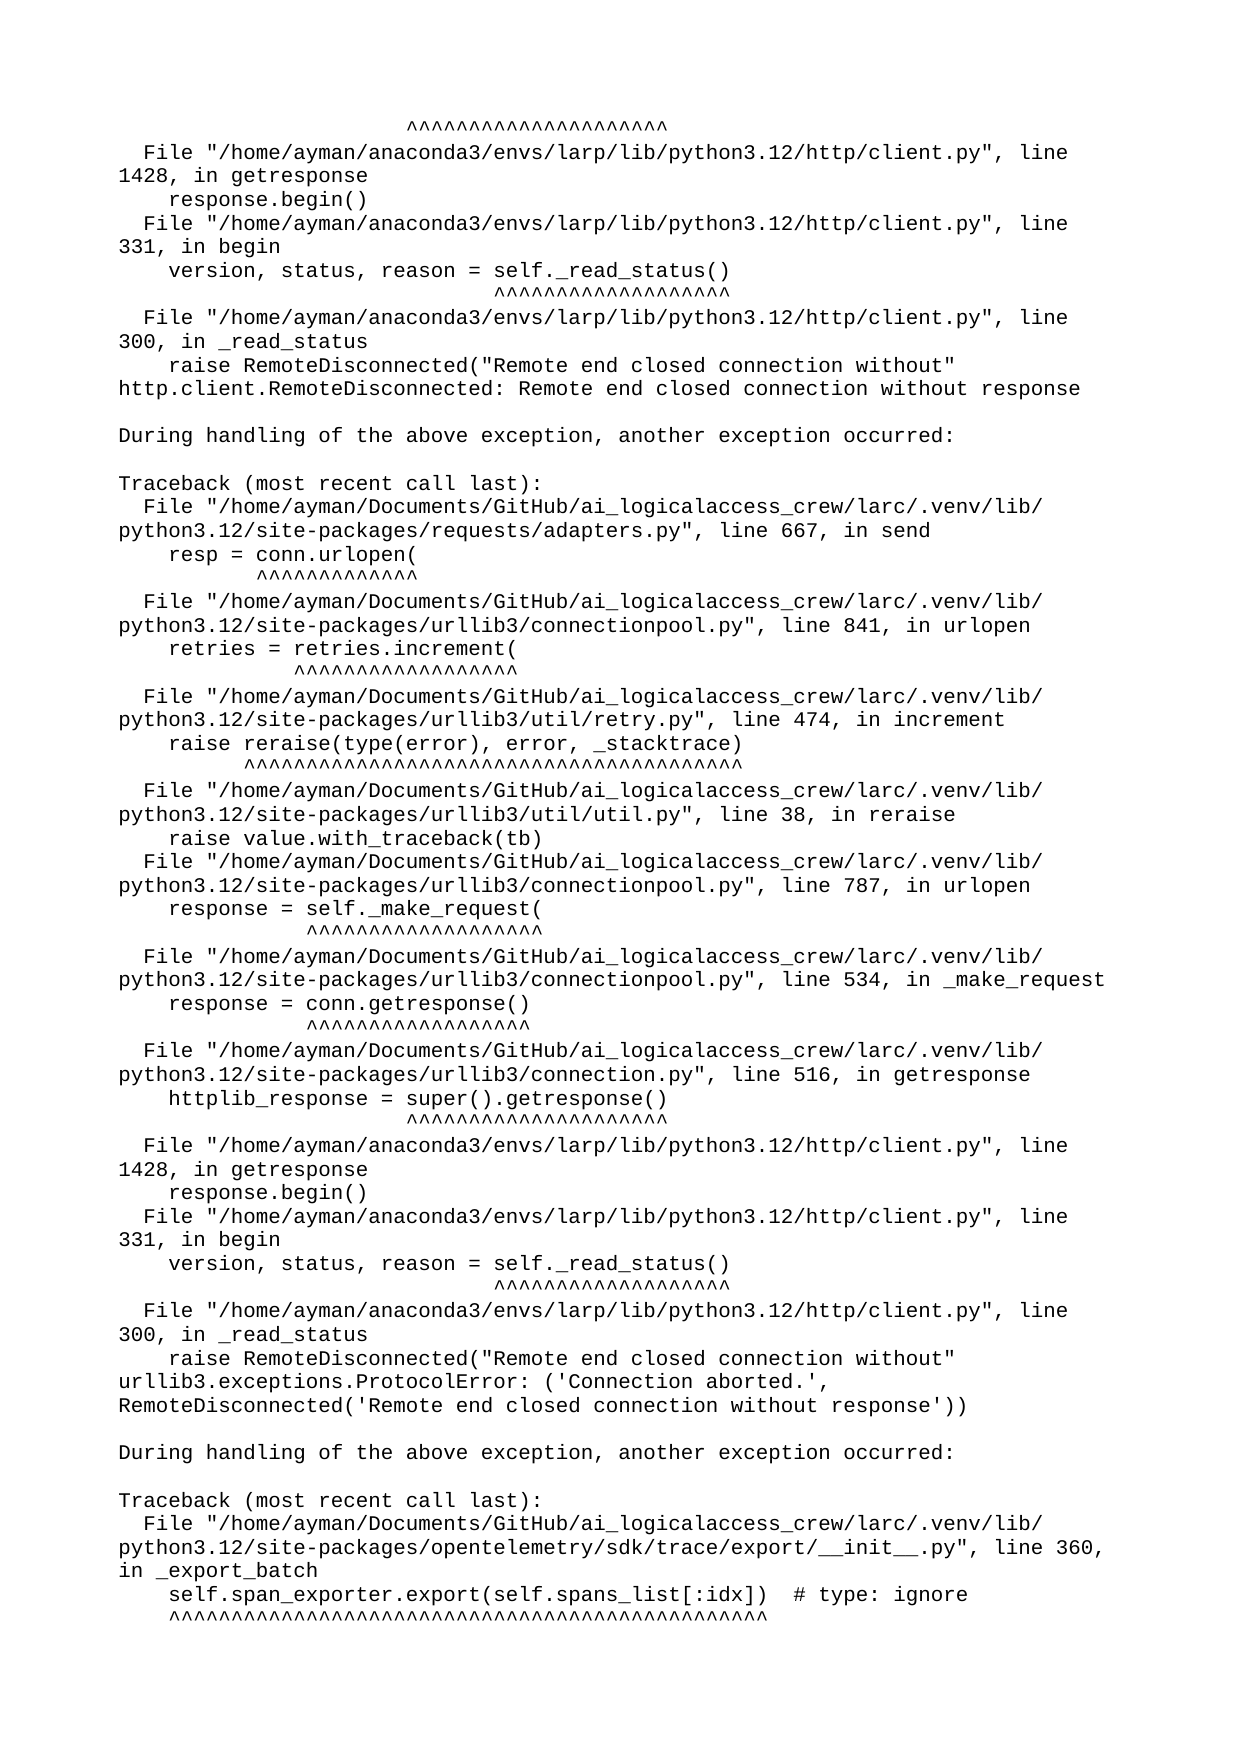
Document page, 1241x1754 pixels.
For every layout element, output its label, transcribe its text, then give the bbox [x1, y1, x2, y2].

text File "/home/ayman/Documents/GitHub/ai_logicalaccess_crew/larc/.venv/lib/python3.12/site-packages/urllib3/connectionpool.py", line 787, in urlopen [118, 851, 1122, 898]
text raise reraise(type(error), error, _stacktrace) [118, 733, 1122, 757]
text During handling of the above exception, another exception occurred: [118, 1442, 1122, 1466]
text File "/home/ayman/Documents/GitHub/ai_logicalaccess_crew/larc/.venv/lib/python3.12/site-packages/urllib3/connectionpool.py", line 841, in urlopen [118, 591, 1122, 638]
text File "/home/ayman/anaconda3/envs/larp/lib/python3.12/http/client.py", line 300, in _read_status [118, 307, 1122, 354]
text File "/home/ayman/anaconda3/envs/larp/lib/python3.12/http/client.py", line 1428, in getresponse [118, 142, 1122, 189]
text Traceback (most recent call last): [118, 1489, 1122, 1513]
text version, status, reason = self._read_status() [118, 1253, 1122, 1277]
text self.span_exporter.export(self.spans_list[:idx]) # type: ignore [118, 1584, 1122, 1608]
text raise RemoteDisconnected("Remote end closed connection without" [118, 1348, 1122, 1371]
text File "/home/ayman/Documents/GitHub/ai_logicalaccess_crew/larc/.venv/lib/python3.12/site-packages/urllib3/connection.py", line 516, in getresponse [118, 1040, 1122, 1088]
text Traceback (most recent call last): [118, 473, 1122, 496]
text response = self._make_request( [118, 898, 1122, 922]
text http.client.RemoteDisconnected: Remote end closed connection without response [118, 378, 1122, 402]
text ^^^^^^^^^^^^^^^^^^^ [118, 284, 1122, 307]
text ^^^^^^^^^^^^^^^^^^^^^^^^^^^^^^^^^^^^^^^^ [118, 757, 1122, 780]
text File "/home/ayman/Documents/GitHub/ai_logicalaccess_crew/larc/.venv/lib/python3.12/site-packages/urllib3/util/util.py", line 38, in reraise [118, 780, 1122, 827]
text File "/home/ayman/Documents/GitHub/ai_logicalaccess_crew/larc/.venv/lib/python3.12/site-packages/opentelemetry/sdk/trace/export/__init__.py", line 360, in _export_batch [118, 1513, 1122, 1584]
text During handling of the above exception, another exception occurred: [118, 426, 1122, 449]
text ^^^^^^^^^^^^^^^^^^^^^ [118, 118, 1122, 142]
text version, status, reason = self._read_status() [118, 260, 1122, 284]
text ^^^^^^^^^^^^^^^^^^^ [118, 922, 1122, 946]
text httplib_response = super().getresponse() [118, 1088, 1122, 1111]
text resp = conn.urlopen( [118, 544, 1122, 567]
text File "/home/ayman/anaconda3/envs/larp/lib/python3.12/http/client.py", line 300, in _read_status [118, 1300, 1122, 1348]
text response = conn.getresponse() [118, 993, 1122, 1017]
text ^^^^^^^^^^^^^^^^^^ [118, 1017, 1122, 1040]
text ^^^^^^^^^^^^^^^^^^^^^^^^^^^^^^^^^^^^^^^^^^^^^^^^ [118, 1608, 1122, 1631]
text raise value.with_traceback(tb) [118, 827, 1122, 851]
text File "/home/ayman/Documents/GitHub/ai_logicalaccess_crew/larc/.venv/lib/python3.12/site-packages/urllib3/connectionpool.py", line 534, in _make_request [118, 946, 1122, 993]
text ^^^^^^^^^^^^^ [118, 567, 1122, 591]
text File "/home/ayman/Documents/GitHub/ai_logicalaccess_crew/larc/.venv/lib/python3.12/site-packages/requests/adapters.py", line 667, in send [118, 496, 1122, 544]
text File "/home/ayman/Documents/GitHub/ai_logicalaccess_crew/larc/.venv/lib/python3.12/site-packages/urllib3/util/retry.py", line 474, in increment [118, 686, 1122, 733]
text response.begin() [118, 189, 1122, 213]
text response.begin() [118, 1182, 1122, 1206]
text ^^^^^^^^^^^^^^^^^^ [118, 662, 1122, 686]
text File "/home/ayman/anaconda3/envs/larp/lib/python3.12/http/client.py", line 331, in begin [118, 1206, 1122, 1253]
text File "/home/ayman/anaconda3/envs/larp/lib/python3.12/http/client.py", line 331, in begin [118, 213, 1122, 260]
text ^^^^^^^^^^^^^^^^^^^ [118, 1277, 1122, 1300]
text raise RemoteDisconnected("Remote end closed connection without" [118, 354, 1122, 378]
text ^^^^^^^^^^^^^^^^^^^^^ [118, 1111, 1122, 1135]
text urllib3.exceptions.ProtocolError: ('Connection aborted.', RemoteDisconnected('Remote end closed connection without response')) [118, 1371, 1122, 1419]
text retries = retries.increment( [118, 638, 1122, 662]
text File "/home/ayman/anaconda3/envs/larp/lib/python3.12/http/client.py", line 1428, in getresponse [118, 1135, 1122, 1182]
